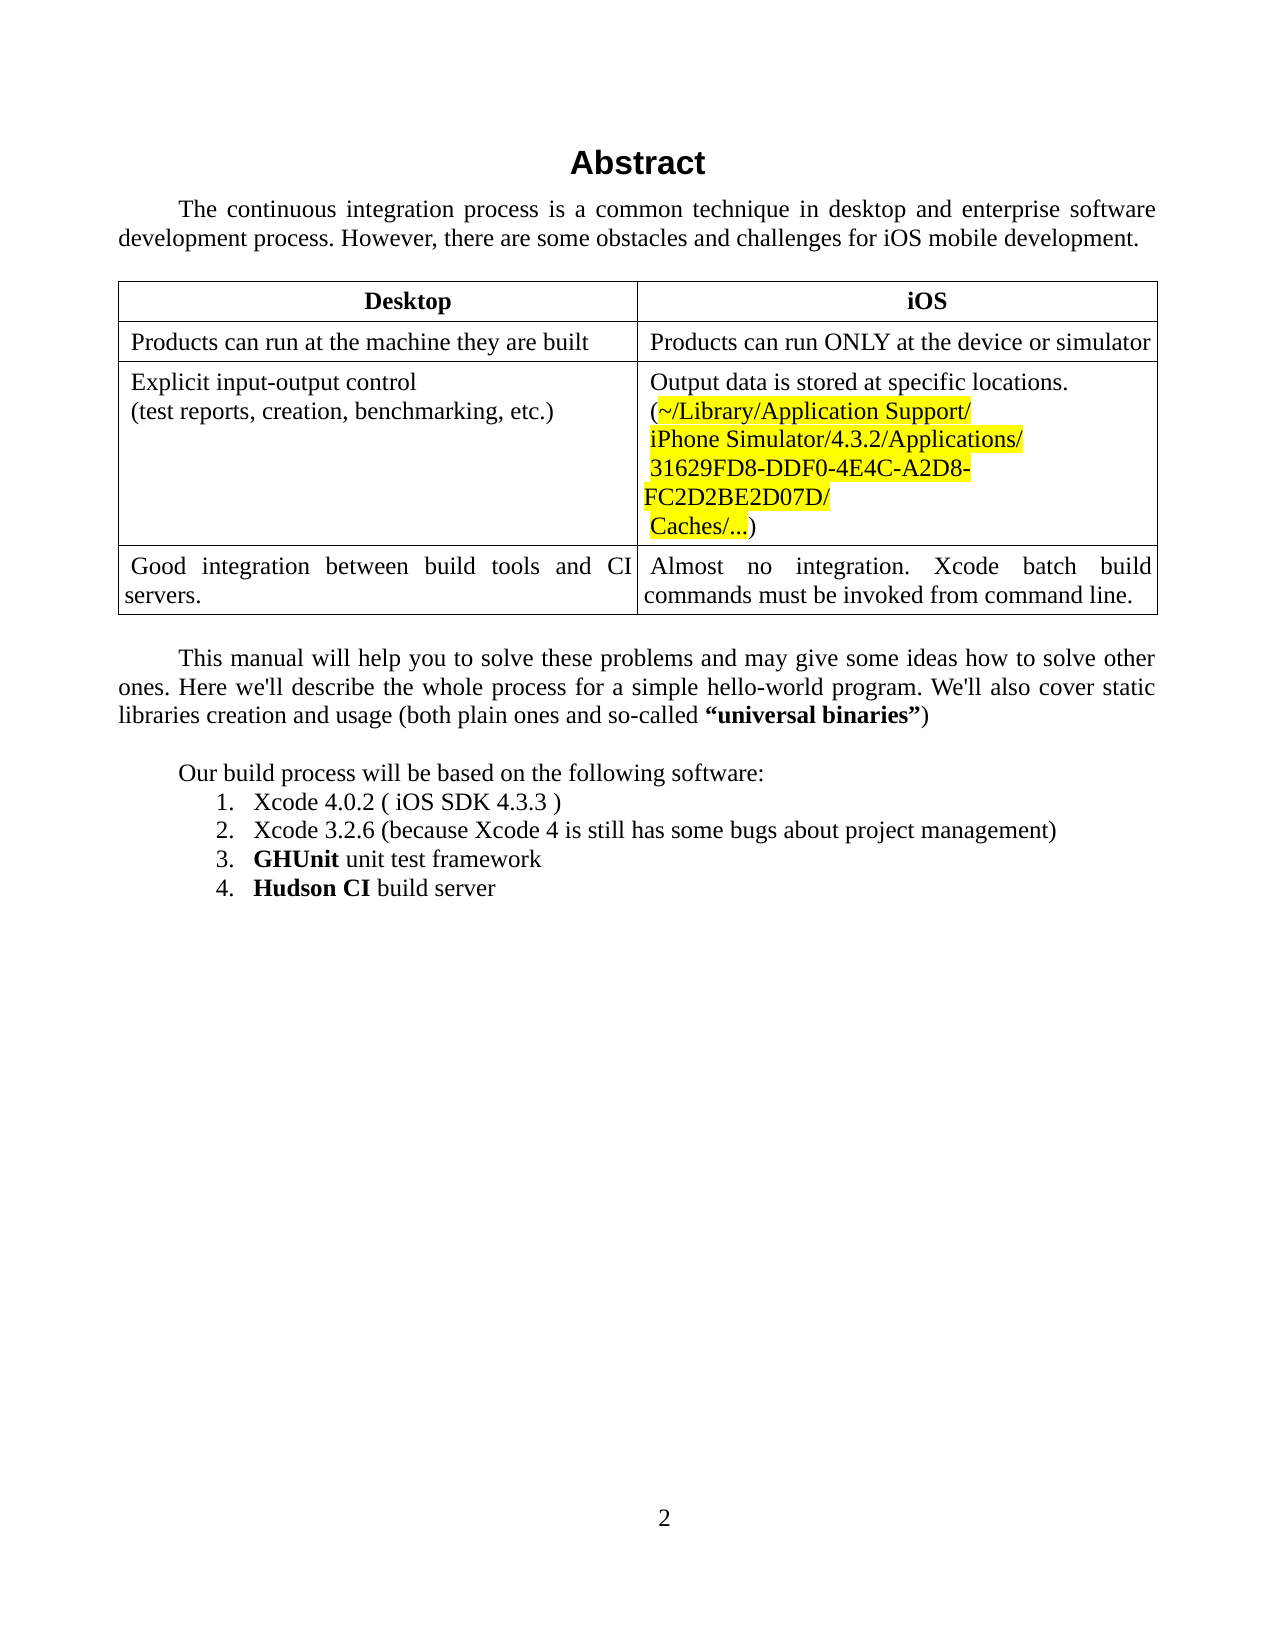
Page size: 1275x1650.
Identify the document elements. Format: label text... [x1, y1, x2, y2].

table_cell Almost no integration. Xcode batch build commands must be invoked from command line. [638, 546, 1157, 614]
table_cell Good integration between build tools and CI servers. [119, 546, 637, 614]
list Xcode 4.0.2 ( iOS SDK 4.3.3 ) [216, 787, 1157, 816]
list Xcode 3.2.6 (because Xcode 4 is still has some bugs about project management) [216, 816, 1157, 844]
text This manual will help you to solve these problems and may give some ideas how to solve other ones. Here we'll describe the whole process for a simple hello-world program. We'll also cover static libraries creation and usage (both plain ones and so-called “universal binaries”) [118, 643, 1157, 729]
table_header iOS [638, 282, 1157, 321]
text Our build process will be based on the following software: [118, 758, 1157, 787]
table_cell Explicit input-output control (test reports, creation, benchmarking, etc.) [119, 362, 637, 545]
table_header Desktop [119, 282, 637, 321]
list GHUnit unit test framework [216, 844, 1157, 873]
text The continuous integration process is a common technique in desktop and enterprise software development process. However, there are some obstacles and challenges for iOS mobile development. [118, 194, 1157, 252]
list Hudson CI build server [216, 873, 1157, 902]
table_cell Output data is stored at specific locations. (~/Library/Application Support/ iPhone Simulator/4.3.2/Applications/ 31629FD8-DDF0-4E4C-A2D8-FC2D2BE2D07D/ Caches/...) [638, 362, 1157, 545]
subtitle Abstract [118, 143, 1157, 182]
table_cell Products can run at the machine they are built [119, 322, 637, 361]
table_cell Products can run ONLY at the device or simulator [638, 322, 1157, 361]
